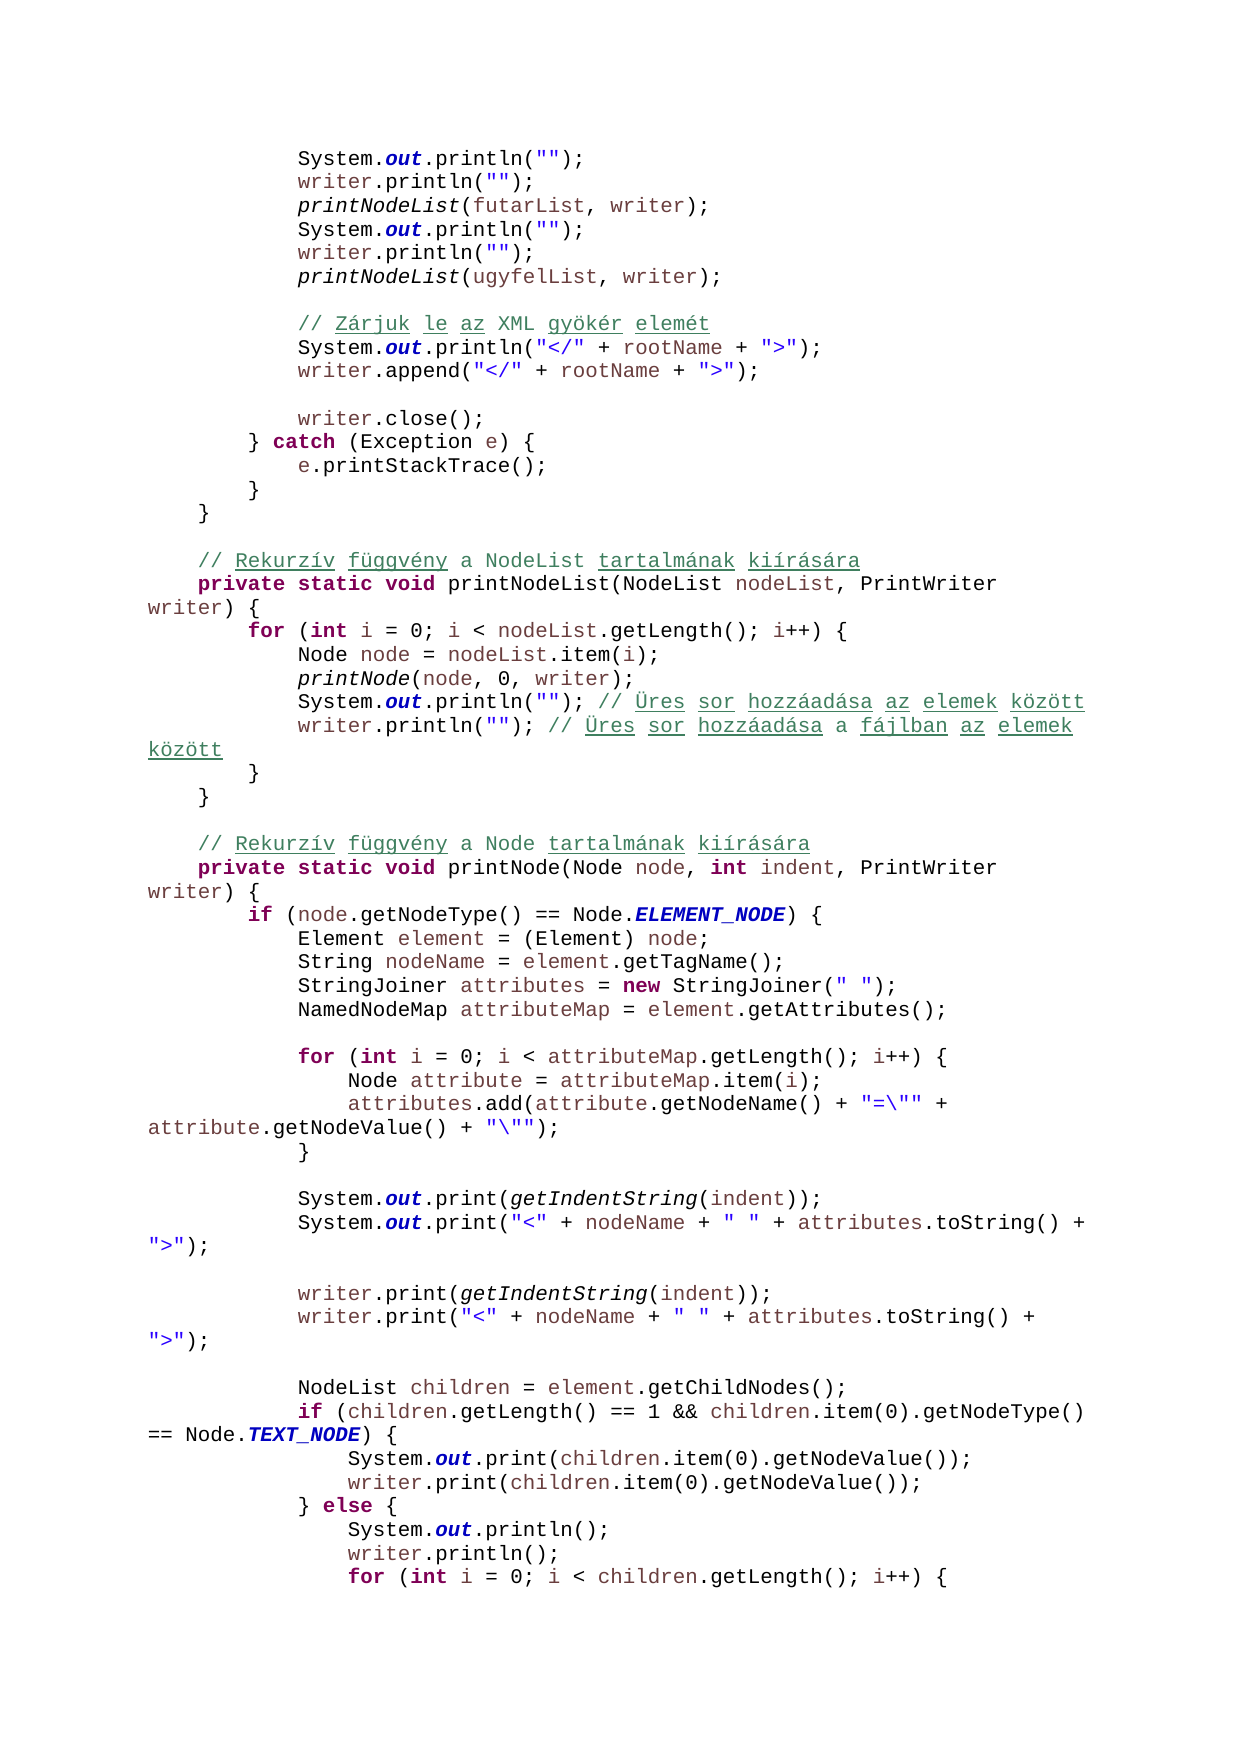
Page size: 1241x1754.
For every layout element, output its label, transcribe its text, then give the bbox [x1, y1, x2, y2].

text writer.close(); [148, 408, 1093, 431]
text System.out.println(); [148, 1519, 1093, 1543]
text writer.append("</" + rootName + ">"); [148, 360, 1093, 384]
text private static void printNode(Node node, int indent, PrintWriter writer) { [148, 857, 1093, 904]
text } [148, 502, 1093, 526]
text for (int i = 0; i < children.getLength(); i++) { [148, 1566, 1093, 1590]
text e.printStackTrace(); [148, 455, 1093, 479]
text // Rekurzív függvény a NodeList tartalmának kiírására [148, 549, 1093, 573]
text printNodeList(ugyfelList, writer); [148, 266, 1093, 289]
text printNode(node, 0, writer); [148, 668, 1093, 691]
text NamedNodeMap attributeMap = element.getAttributes(); [148, 999, 1093, 1022]
text StringJoiner attributes = new StringJoiner(" "); [148, 975, 1093, 999]
text Node attribute = attributeMap.item(i); [148, 1070, 1093, 1093]
text attributes.add(attribute.getNodeName() + "=\"" + attribute.getNodeValue() + "\""); [148, 1093, 1093, 1141]
text String nodeName = element.getTagName(); [148, 952, 1093, 975]
text // Zárjuk le az XML gyökér elemét [148, 313, 1093, 337]
text writer.println(""); [148, 242, 1093, 266]
text for (int i = 0; i < attributeMap.getLength(); i++) { [148, 1046, 1093, 1070]
text } [148, 786, 1093, 810]
text private static void printNodeList(NodeList nodeList, PrintWriter writer) { [148, 573, 1093, 621]
text if (children.getLength() == 1 && children.item(0).getNodeType() == Node.TEXT_NODE) { [148, 1401, 1093, 1448]
text if (node.getNodeType() == Node.ELEMENT_NODE) { [148, 904, 1093, 928]
text printNodeList(futarList, writer); [148, 195, 1093, 218]
text System.out.println("</" + rootName + ">"); [148, 337, 1093, 360]
text writer.print("<" + nodeName + " " + attributes.toString() + ">"); [148, 1306, 1093, 1353]
text System.out.println(""); // Üres sor hozzáadása az elemek között [148, 691, 1093, 715]
text Node node = nodeList.item(i); [148, 644, 1093, 668]
text } [148, 479, 1093, 502]
text // Rekurzív függvény a Node tartalmának kiírására [148, 833, 1093, 857]
text System.out.println(""); [148, 148, 1093, 171]
text writer.println(""); [148, 171, 1093, 195]
text Element element = (Element) node; [148, 928, 1093, 952]
text writer.print(getIndentString(indent)); [148, 1283, 1093, 1306]
text for (int i = 0; i < nodeList.getLength(); i++) { [148, 621, 1093, 644]
text } [148, 1141, 1093, 1164]
text } [148, 762, 1093, 786]
text writer.println(); [148, 1543, 1093, 1566]
text } catch (Exception e) { [148, 431, 1093, 455]
text System.out.print(getIndentString(indent)); [148, 1188, 1093, 1212]
text } else { [148, 1495, 1093, 1519]
text writer.println(""); // Üres sor hozzáadása a fájlban az elemek között [148, 715, 1093, 762]
text NodeList children = element.getChildNodes(); [148, 1377, 1093, 1401]
text System.out.print("<" + nodeName + " " + attributes.toString() + ">"); [148, 1212, 1093, 1259]
text System.out.print(children.item(0).getNodeValue()); [148, 1448, 1093, 1472]
text writer.print(children.item(0).getNodeValue()); [148, 1472, 1093, 1495]
text System.out.println(""); [148, 218, 1093, 242]
